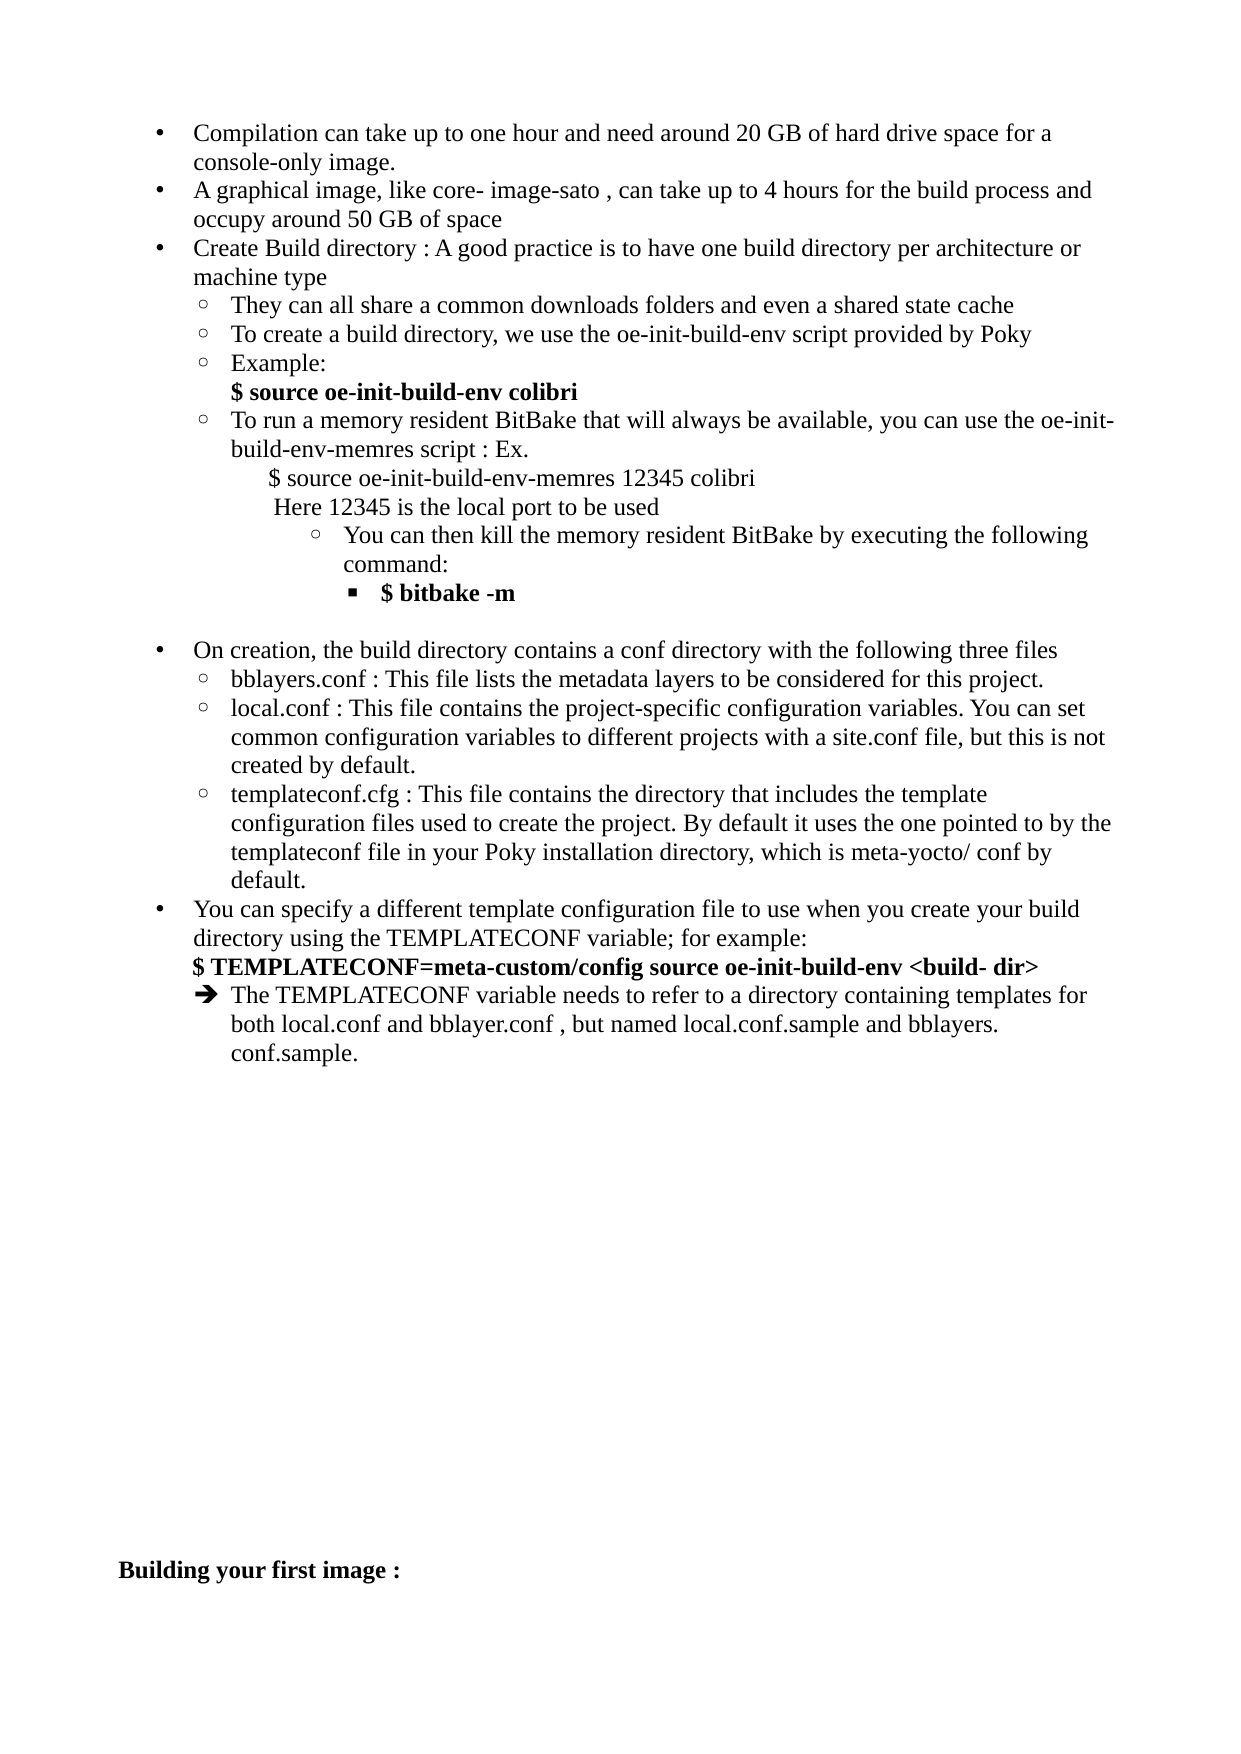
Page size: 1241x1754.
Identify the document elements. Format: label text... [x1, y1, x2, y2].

list $ source oe-init-build-env-memres 12345 colibri [231, 463, 1122, 492]
list Create Build directory : A good practice is to have one build directory per architecture or machine type [156, 233, 1122, 291]
list On creation, the build directory contains a conf directory with the following three files [156, 636, 1122, 664]
list Here 12345 is the local port to be used [156, 492, 1122, 521]
list They can all share a common downloads folders and even a shared state cache [193, 291, 1122, 319]
list The TEMPLATECONF variable needs to refer to a directory containing templates for both local.conf and bblayer.conf , but named local.conf.sample and bblayers. conf.sample. [193, 981, 1122, 1067]
list templateconf.cfg : This file contains the directory that includes the template configuration files used to create the project. By default it uses the one pointed to by the templateconf file in your Poky installation directory, which is meta-yocto/ conf by default. [193, 779, 1122, 894]
list You can specify a different template configuration file to use when you create your build directory using the TEMPLATECONF variable; for example: [156, 894, 1122, 952]
list $ bitbake -m [343, 578, 1122, 607]
list To run a memory resident BitBake that will always be available, you can use the oe-init-build-env-memres script : Ex. [193, 406, 1122, 463]
list $ source oe-init-build-env colibri [193, 377, 1122, 406]
text Building your first image : [118, 1556, 1122, 1584]
list Example: [193, 348, 1122, 377]
list bblayers.conf : This file lists the metadata layers to be considered for this project. [193, 664, 1122, 693]
list A graphical image, like core- image-sato , can take up to 4 hours for the build process and occupy around 50 GB of space [156, 176, 1122, 233]
list To create a build directory, we use the oe-init-build-env script provided by Poky [193, 319, 1122, 348]
list Compilation can take up to one hour and need around 20 GB of hard drive space for a console-only image. [156, 118, 1122, 176]
text $ TEMPLATECONF=meta-custom/config source oe-init-build-env <build- dir> [118, 952, 1122, 981]
list You can then kill the memory resident BitBake by executing the following command: [306, 521, 1122, 578]
list local.conf : This file contains the project-specific configuration variables. You can set common configuration variables to different projects with a site.conf file, but this is not created by default. [193, 693, 1122, 779]
